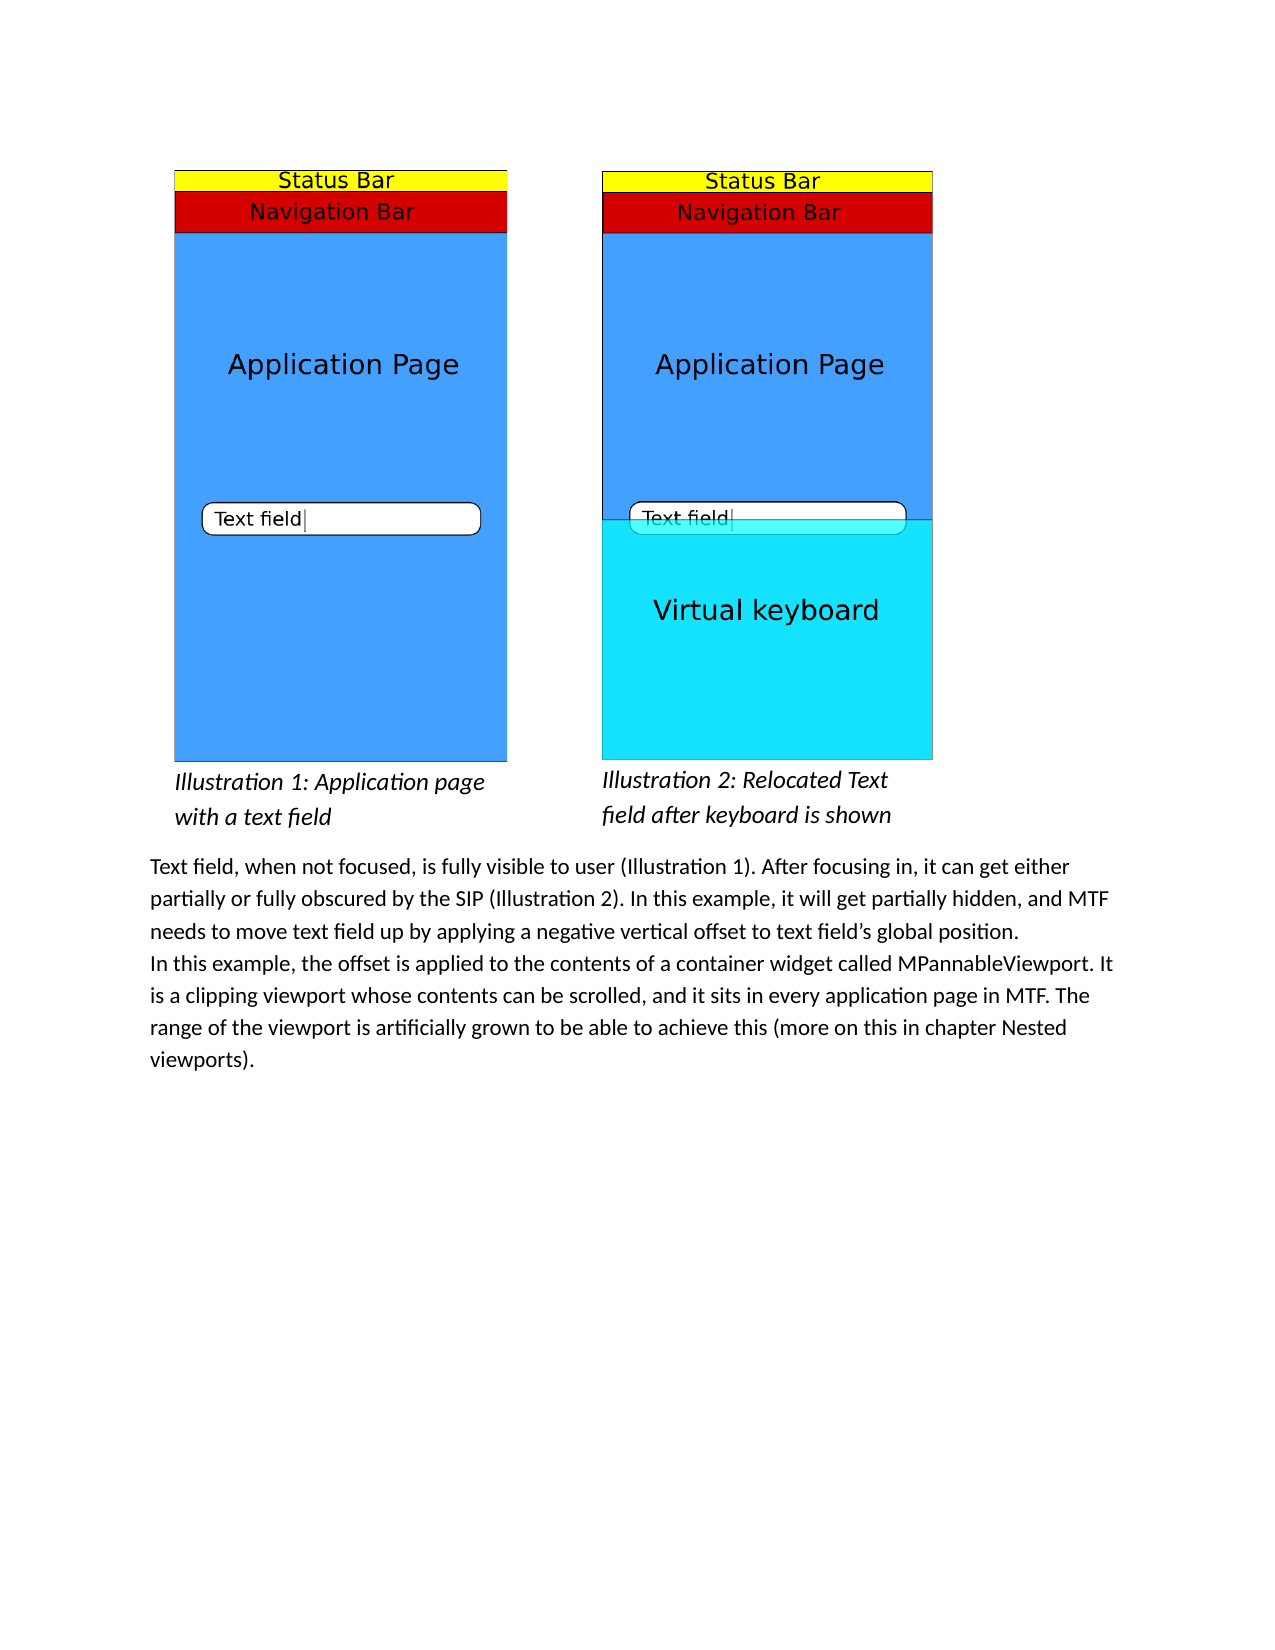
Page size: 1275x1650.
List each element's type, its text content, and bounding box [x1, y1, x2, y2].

text Text field, when not focused, is fully visible to user (Illustration 1). After focusing in, it can get either partially or fully obscured by the SIP (Illustration 2). In this example, it will get partially hidden, and MTF needs to move text field up by applying a negative vertical offset to text field’s global position. In this example, the offset is applied to the contents of a container widget called MPannableViewport. It is a clipping viewport whose contents can be scrolled, and it sits in every application page in MTF. The range of the viewport is artificially grown to be able to achieve this (more on this in chapter Nested viewports). [150, 150, 1125, 1073]
picture [174, 170, 508, 762]
text Illustration 1: Application page with a text field [174, 762, 507, 832]
picture [602, 171, 933, 760]
text Illustration 2: Relocated Text field after keyboard is shown [602, 760, 933, 829]
